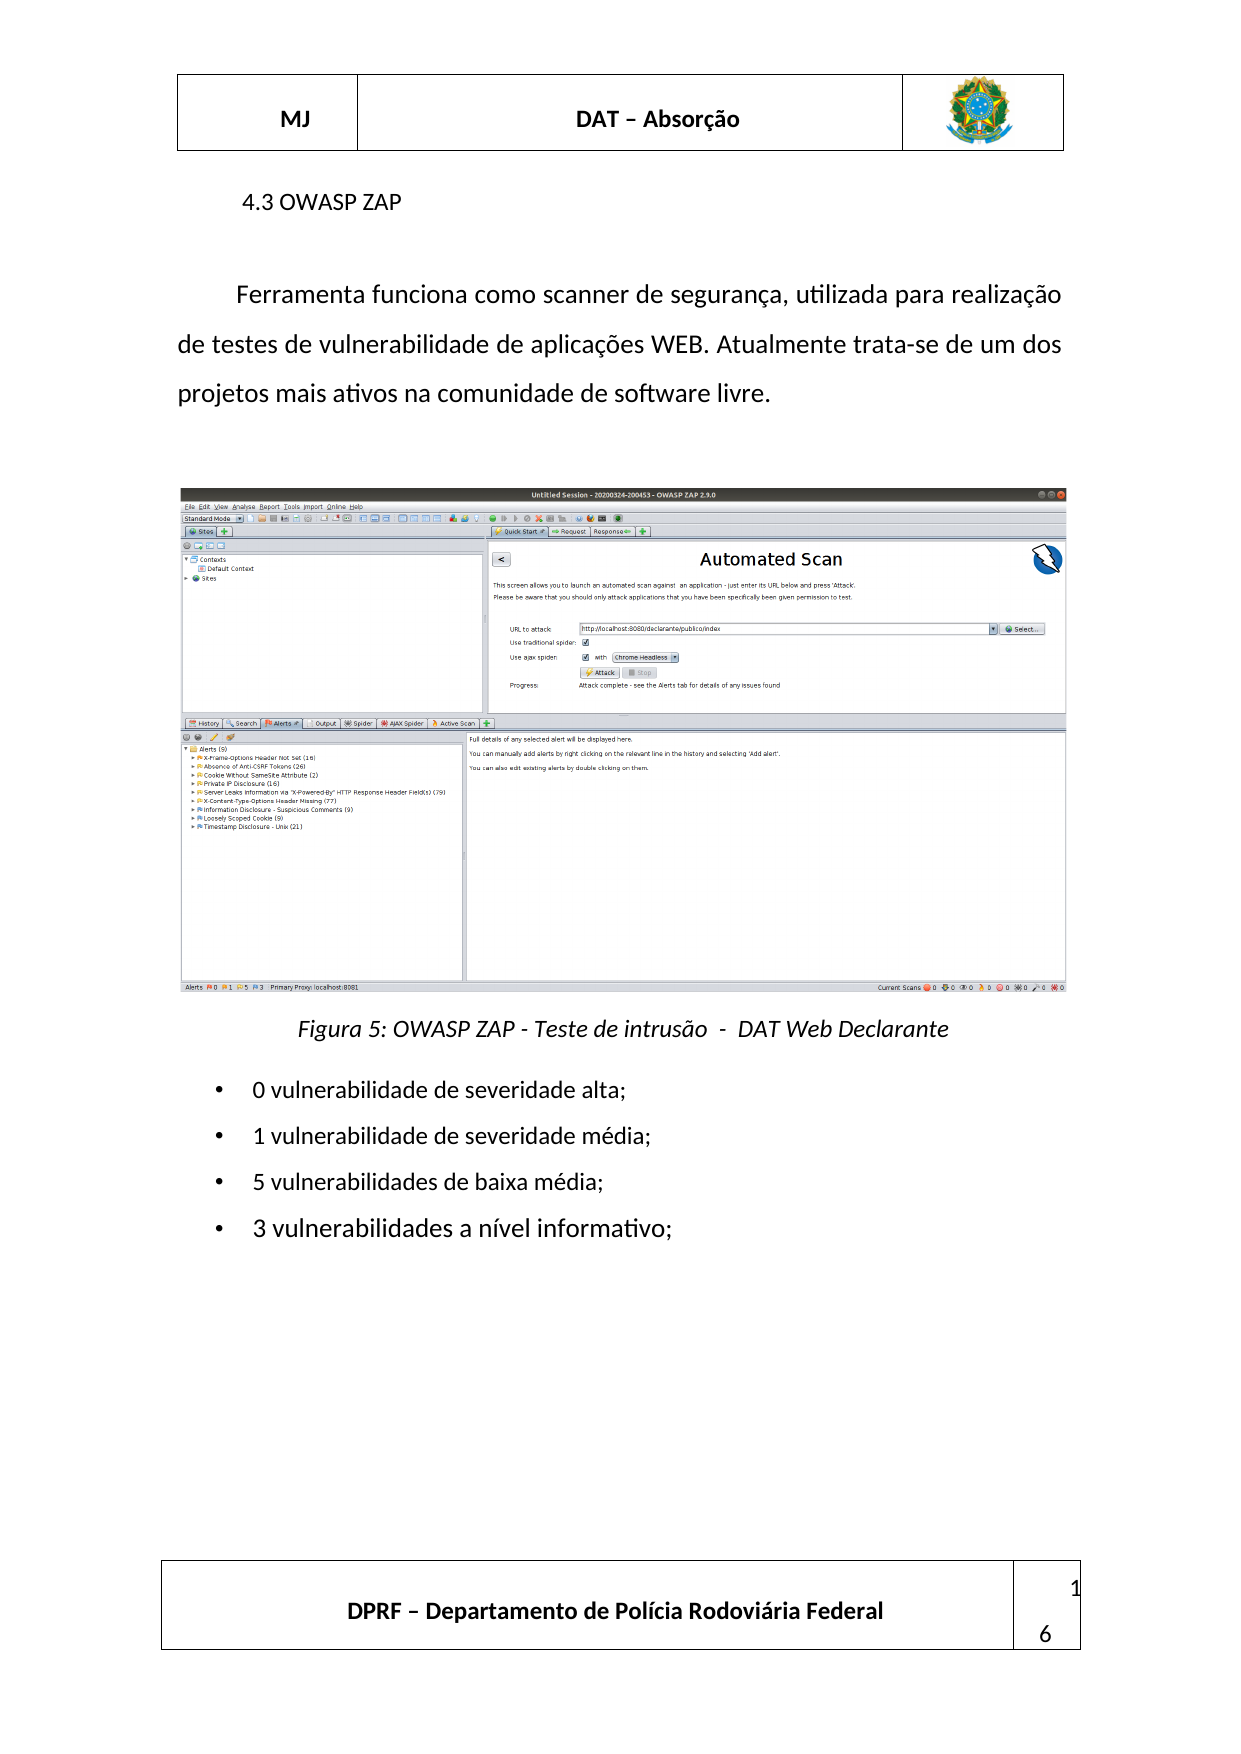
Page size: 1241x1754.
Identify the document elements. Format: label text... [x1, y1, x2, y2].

list 3 vulnerabilidades a nível informativo; [673, 1211, 1063, 1244]
list 1 vulnerabilidade de severidade média; [652, 1120, 1063, 1150]
list 5 vulnerabilidades de baixa média; [215, 1166, 252, 1196]
list [215, 471, 1063, 476]
list 3 vulnerabilidades a nível informativo; [215, 1211, 252, 1244]
text Figura 5: OWASP ZAP - Teste de intrusão - DAT Web Declarante [181, 992, 1066, 1044]
list 5 vulnerabilidades de baixa média; [604, 1166, 1063, 1196]
text Ferramenta funciona como scanner de segurança, utilizada para realização de testes de vulnerabilidade de aplicações WEB. Atualmente trata-se de um dos projetos mais ativos na comunidade de software livre. [181, 476, 1066, 488]
subtitle 4.3 OWASP ZAP [177, 186, 236, 216]
picture [180, 488, 1067, 992]
text Ferramenta funciona como scanner de segurança, utilizada para realização de testes de vulnerabilidade de aplicações WEB. Atualmente trata-se de um dos projetos mais ativos na comunidade de software livre. [177, 360, 1063, 409]
list 0 vulnerabilidade de severidade alta; [215, 1044, 1063, 1105]
picture [944, 75, 1020, 149]
subtitle 4.3 OWASP ZAP [402, 186, 1063, 216]
text Ferramenta funciona como scanner de segurança, utilizada para realização de testes de vulnerabilidade de aplicações WEB. Atualmente trata-se de um dos projetos mais ativos na comunidade de software livre. [177, 277, 1063, 327]
list 1 vulnerabilidade de severidade média; [215, 1120, 252, 1150]
